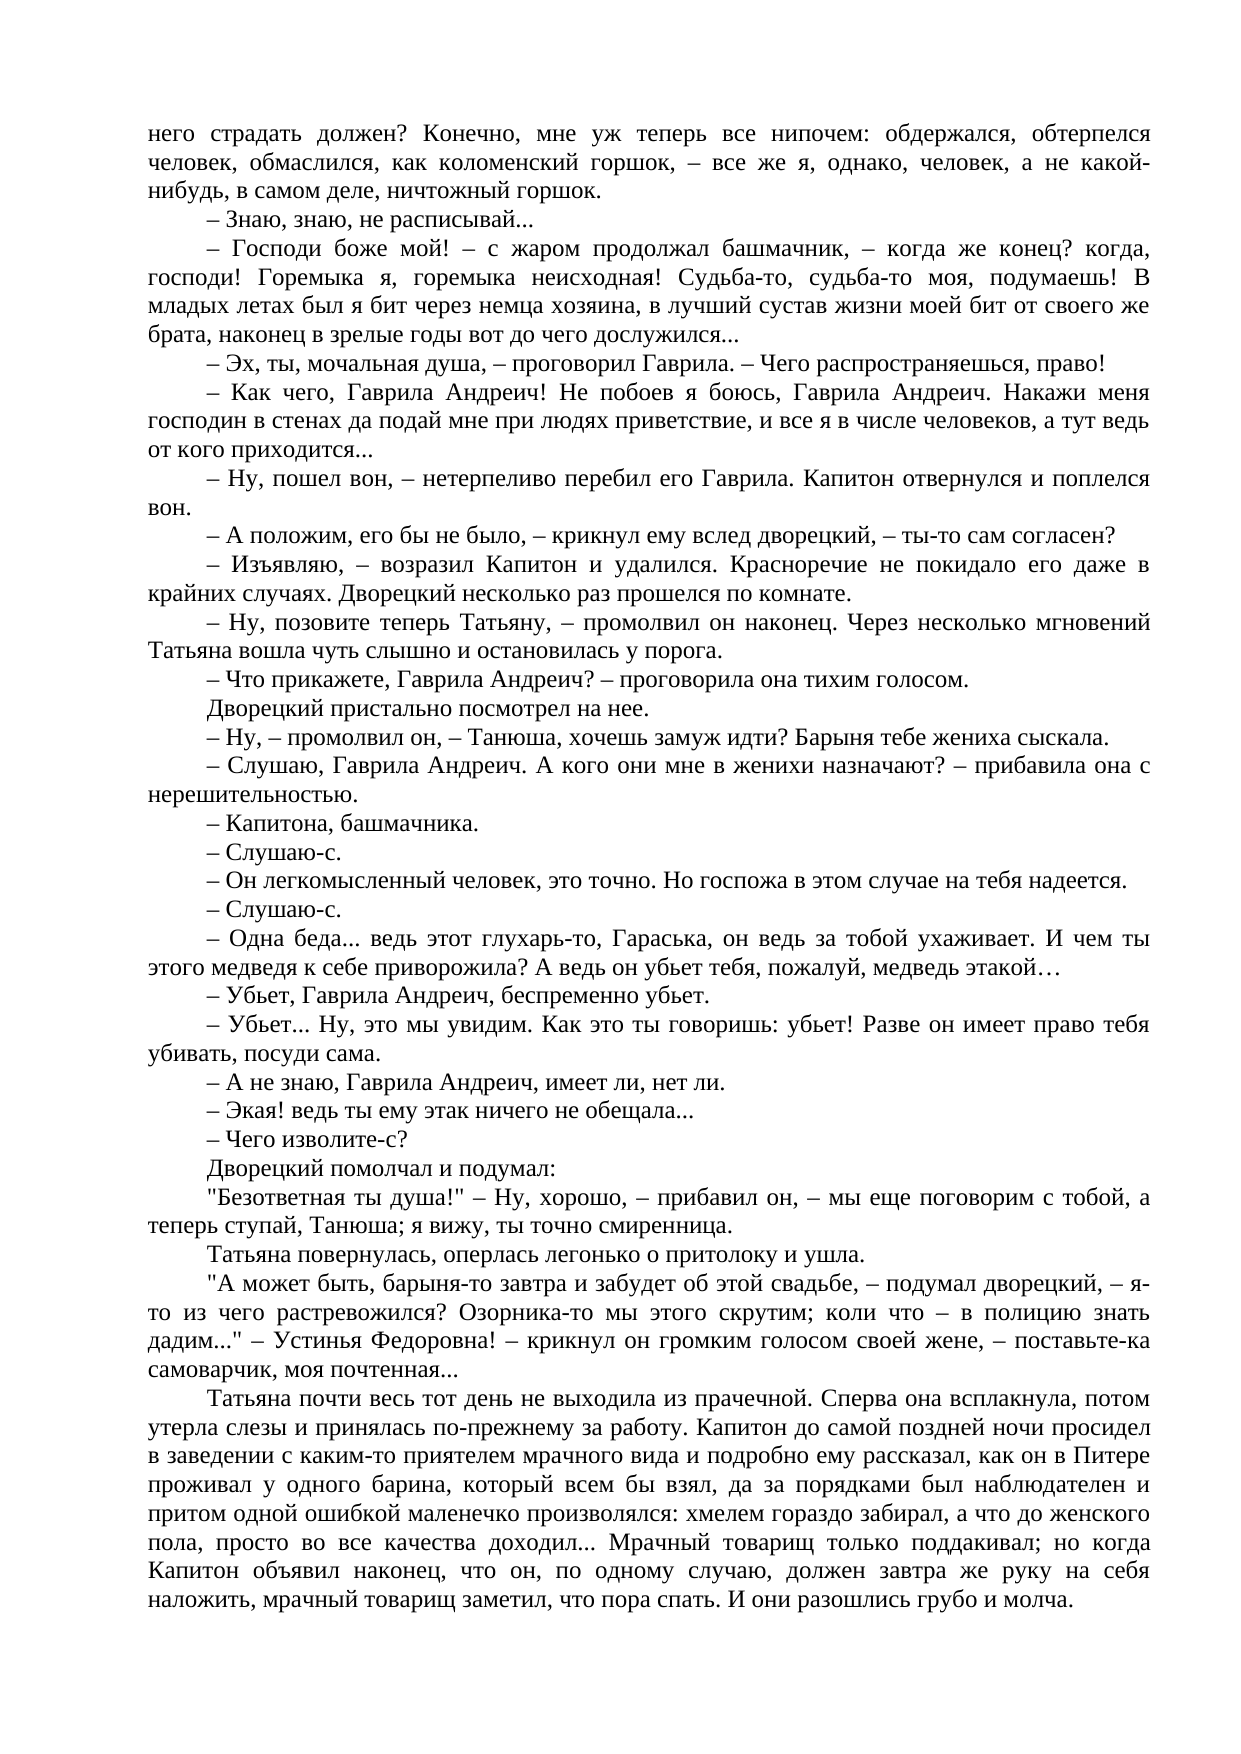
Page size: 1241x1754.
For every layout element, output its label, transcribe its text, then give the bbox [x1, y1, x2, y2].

text Дворецкий пристально посмотрел на нее. [148, 693, 1152, 722]
text – А положим, его бы не было, – крикнул ему вслед дворецкий, – ты-то сам согласен? [148, 521, 1152, 549]
text – Как чего, Гаврила Андреич! Не побоев я боюсь, Гаврила Андреич. Накажи меня господин в стенах да подай мне при людях приветствие, и все я в числе человеков, а тут ведь от кого приходится... [148, 377, 1152, 463]
text – Эх, ты, мочальная душа, – проговорил Гаврила. – Чего распространяешься, право! [148, 348, 1152, 377]
text – Господи боже мой! – с жаром продолжал башмачник, – когда же конец? когда, господи! Горемыка я, горемыка неисходная! Судьба-то, судьба-то моя, подумаешь! В младых летах был я бит через немца хозяина, в лучший сустав жизни моей бит от своего же брата, наконец в зрелые годы вот до чего дослужился... [148, 233, 1152, 348]
text "Безответная ты душа!" – Ну, хорошо, – прибавил он, – мы еще поговорим с тобой, а теперь ступай, Танюша; я вижу, ты точно смиренница. [148, 1182, 1152, 1239]
text – Ну, пошел вон, – нетерпеливо перебил его Гаврила. Капитон отвернулся и поплелся вон. [148, 463, 1152, 521]
text – Одна беда... ведь этот глухарь-то, Гараська, он ведь за тобой ухаживает. И чем ты этого медведя к себе приворожила? А ведь он убьет тебя, пожалуй, медведь этакой… [148, 923, 1152, 981]
text – А не знаю, Гаврила Андреич, имеет ли, нет ли. [148, 1067, 1152, 1096]
text – Убьет, Гаврила Андреич, беспременно убьет. [148, 981, 1152, 1009]
text него страдать должен? Конечно, мне уж теперь все нипочем: обдержался, обтерпелся человек, обмаслился, как коломенский горшок, – все же я, однако, человек, а не какой-нибудь, в самом деле, ничтожный горшок. [148, 118, 1152, 204]
text – Знаю, знаю, не расписывай... [148, 204, 1152, 233]
text – Слушаю-с. [148, 837, 1152, 866]
text – Слушаю-с. [148, 894, 1152, 923]
text – Ну, позовите теперь Татьяну, – промолвил он наконец. Через несколько мгновений Татьяна вошла чуть слышно и остановилась у порога. [148, 607, 1152, 664]
text – Убьет... Ну, это мы увидим. Как это ты говоришь: убьет! Разве он имеет право тебя убивать, посуди сама. [148, 1009, 1152, 1067]
text Дворецкий помолчал и подумал: [148, 1153, 1152, 1182]
text – Экая! ведь ты ему этак ничего не обещала... [148, 1096, 1152, 1124]
text – Он легкомысленный человек, это точно. Но госпожа в этом случае на тебя надеется. [148, 866, 1152, 894]
text – Изъявляю, – возразил Капитон и удалился. Красноречие не покидало его даже в крайних случаях. Дворецкий несколько раз прошелся по комнате. [148, 549, 1152, 607]
text – Слушаю, Гаврила Андреич. А кого они мне в женихи назначают? – прибавила она с нерешительностью. [148, 751, 1152, 808]
text "А может быть, барыня-то завтра и забудет об этой свадьбе, – подумал дворецкий, – я-то из чего растревожился? Озорника-то мы этого скрутим; коли что – в полицию знать дадим..." – Устинья Федоровна! – крикнул он громким голосом своей жене, – поставьте-ка самоварчик, моя почтенная... [148, 1268, 1152, 1383]
text Татьяна повернулась, оперлась легонько о притолоку и ушла. [148, 1239, 1152, 1268]
text – Ну, – промолвил он, – Танюша, хочешь замуж идти? Барыня тебе жениха сыскала. [148, 722, 1152, 751]
text – Чего изволите-с? [148, 1124, 1152, 1153]
text – Капитона, башмачника. [148, 808, 1152, 837]
text Татьяна почти весь тот день не выходила из прачечной. Сперва она всплакнула, потом утерла слезы и принялась по-прежнему за работу. Капитон до самой поздней ночи просидел в заведении с каким-то приятелем мрачного вида и подробно ему рассказал, как он в Питере проживал у одного барина, который всем бы взял, да за порядками был наблюдателен и притом одной ошибкой маленечко произволялся: хмелем гораздо забирал, а что до женского пола, просто во все качества доходил... Мрачный товарищ только поддакивал; но когда Капитон объявил наконец, что он, по одному случаю, должен завтра же руку на себя наложить, мрачный товарищ заметил, что пора спать. И они разошлись грубо и молча. [148, 1383, 1152, 1613]
text – Что прикажете, Гаврила Андреич? – проговорила она тихим голосом. [148, 664, 1152, 693]
